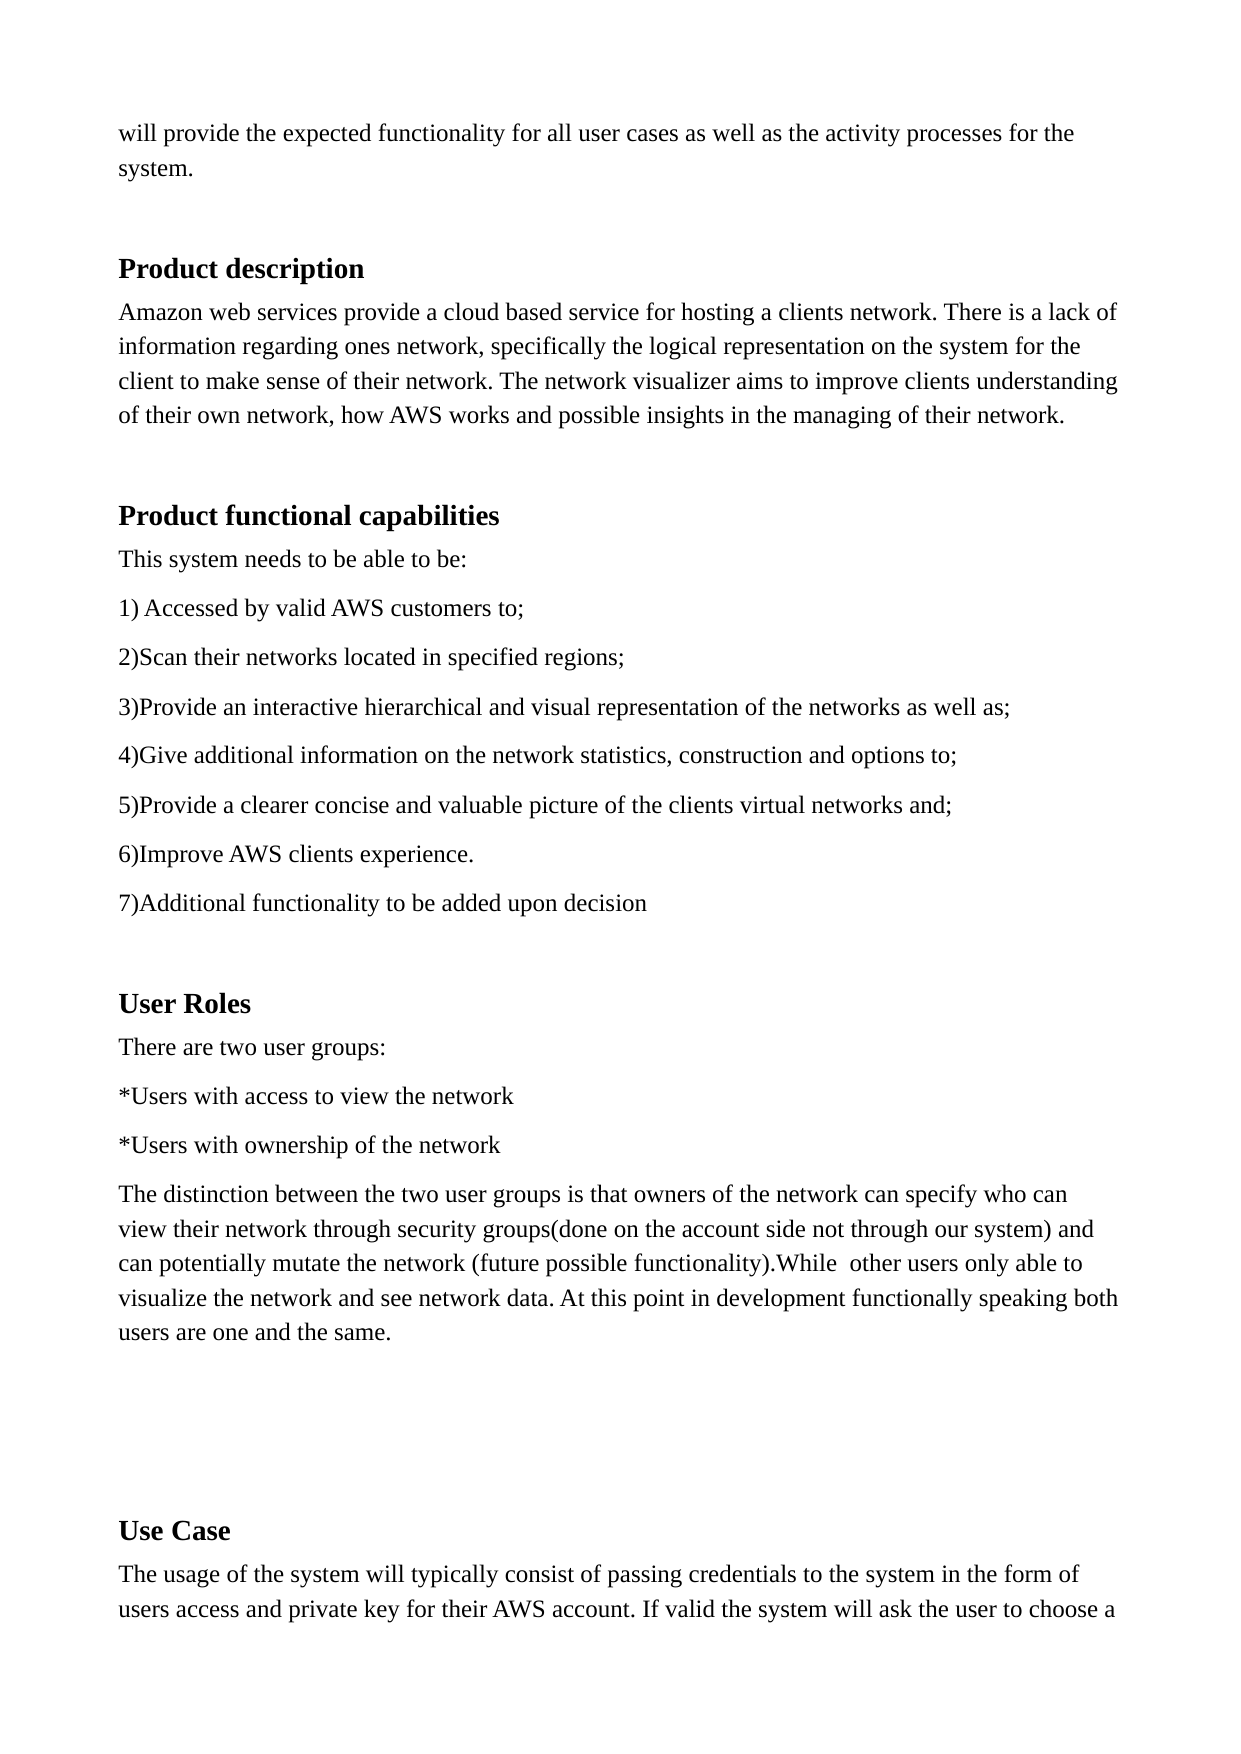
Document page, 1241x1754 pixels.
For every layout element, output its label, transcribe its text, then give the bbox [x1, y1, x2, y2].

text 3)Provide an interactive hierarchical and visual representation of the networks as well as; [118, 692, 1122, 720]
text 5)Provide a clearer concise and valuable picture of the clients virtual networks and; [118, 790, 1122, 818]
text *Users with access to view the network [118, 1081, 1122, 1110]
text The distinction between the two user groups is that owners of the network can specify who can view their network through security groups(done on the account side not through our system) and can potentially mutate the network (future possible functionality).While other users only able to visualize the network and see network data. At this point in development functionally speaking both users are one and the same. [118, 1179, 1122, 1346]
text 6)Improve AWS clients experience. [118, 839, 1122, 867]
text There are two user groups: [118, 1032, 1122, 1061]
text This system needs to be able to be: [118, 544, 1122, 573]
subtitle Product description [118, 251, 1122, 284]
subtitle User Roles [118, 986, 1122, 1019]
text 2)Scan their networks located in specified regions; [118, 642, 1122, 671]
text 1) Accessed by valid AWS customers to; [118, 593, 1122, 622]
text Amazon web services provide a cloud based service for hosting a clients network. There is a lack of information regarding ones network, specifically the logical representation on the system for the client to make sense of their network. The network visualizer aims to improve clients understanding of their own network, how AWS works and possible insights in the managing of their network. [118, 297, 1122, 429]
subtitle Product functional capabilities [118, 498, 1122, 532]
text 7)Additional functionality to be added upon decision [118, 888, 1122, 917]
text 4)Give additional information on the network statistics, construction and options to; [118, 741, 1122, 769]
subtitle Use Case [118, 1513, 1122, 1547]
text The usage of the system will typically consist of passing credentials to the system in the form of users access and private key for their AWS account. If valid the system will ask the user to choose a [118, 1559, 1122, 1623]
text will provide the expected functionality for all user cases as well as the activity processes for the system. [118, 118, 1122, 181]
text *Users with ownership of the network [118, 1130, 1122, 1159]
